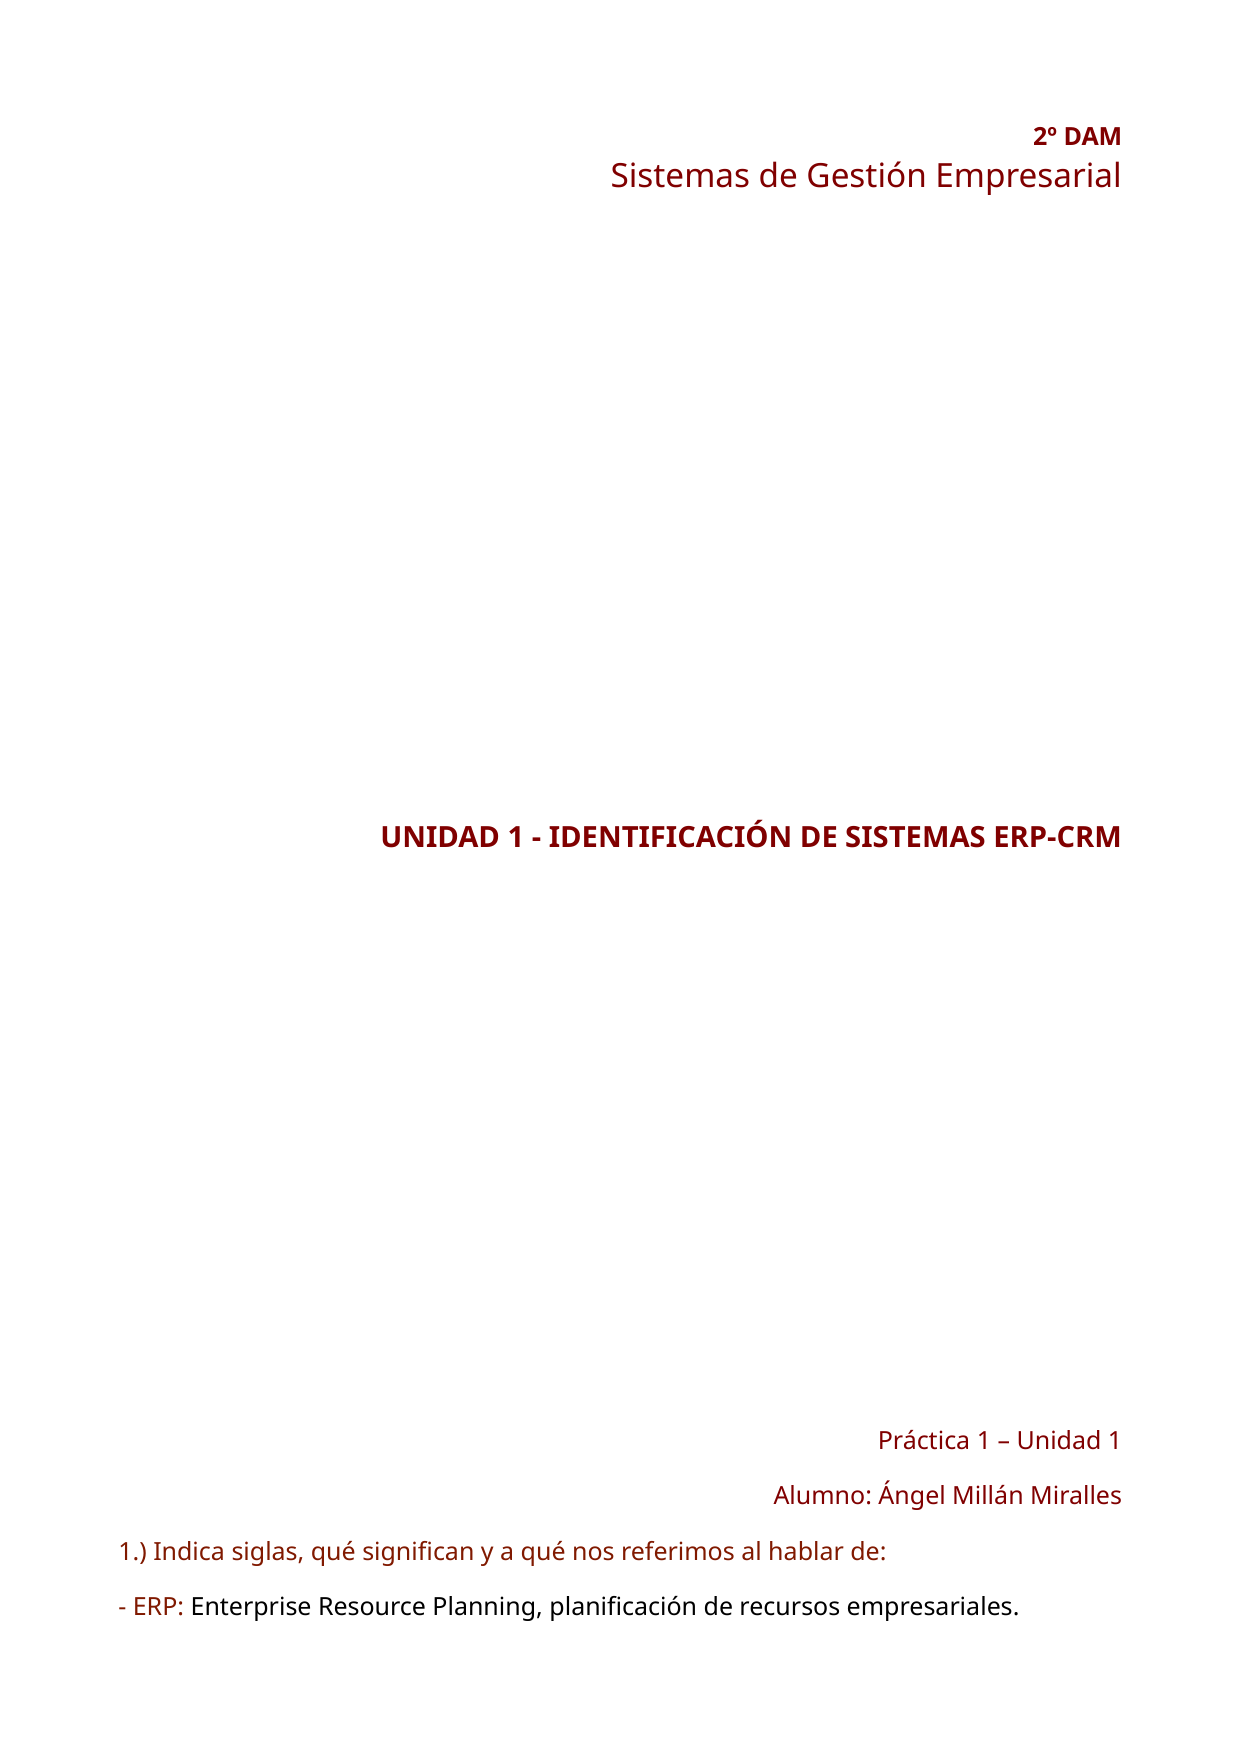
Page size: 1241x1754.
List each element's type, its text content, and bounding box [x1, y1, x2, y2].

text Sistemas de Gestión Empresarial [118, 152, 1122, 198]
text Alumno: Ángel Millán Miralles [118, 1478, 1122, 1512]
text - ERP: Enterprise Resource Planning, planificación de recursos empresariales. [118, 1588, 1122, 1623]
text 1.) Indica siglas, qué significan y a qué nos referimos al hablar de: [118, 1533, 1122, 1567]
text 2º DAM [118, 118, 1122, 152]
text Práctica 1 – Unidad 1 [118, 1422, 1122, 1456]
subtitle UNIDAD 1 - IDENTIFICACIÓN DE SISTEMAS ERP-CRM [118, 816, 1122, 856]
